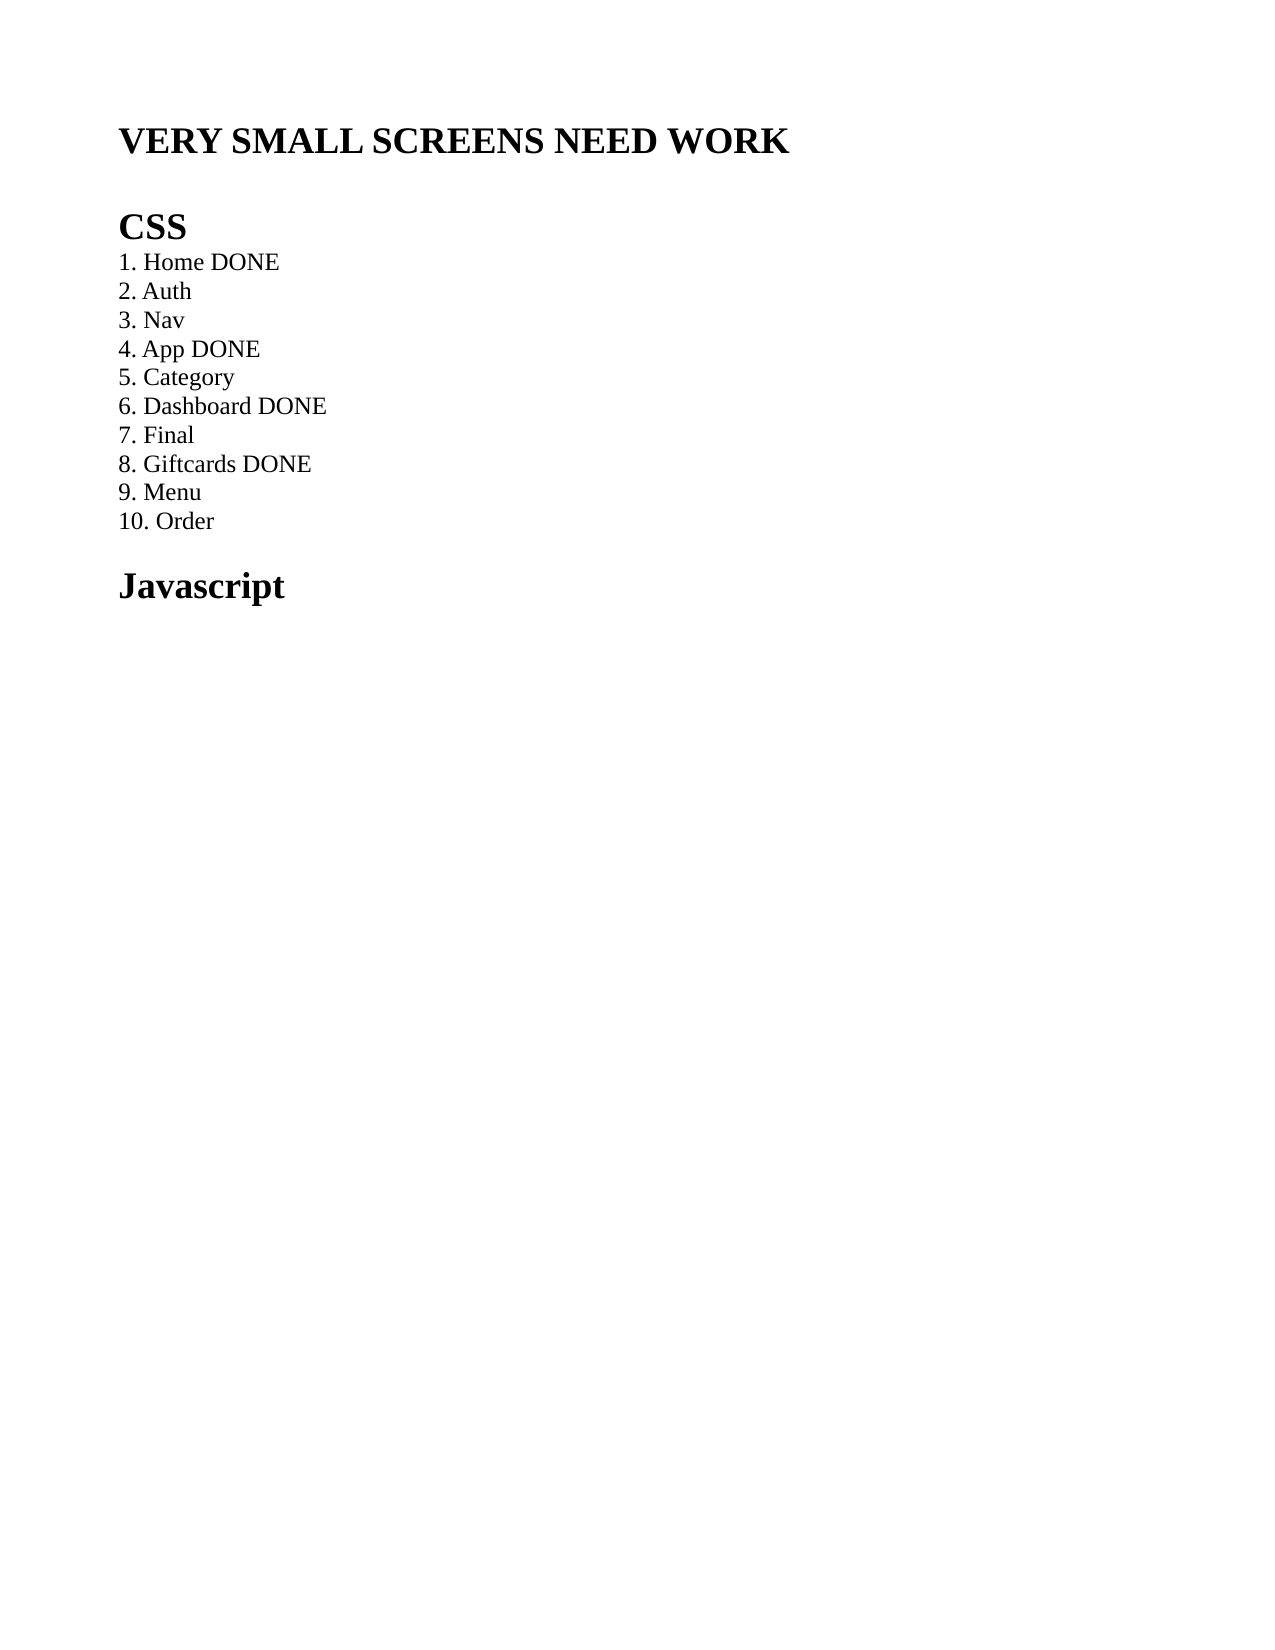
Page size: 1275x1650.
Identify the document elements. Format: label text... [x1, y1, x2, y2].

text 9. Menu [118, 477, 1157, 506]
text CSS [118, 204, 1157, 247]
text 6. Dashboard DONE [118, 391, 1157, 420]
text 5. Category [118, 362, 1157, 391]
text 4. App DONE [118, 334, 1157, 362]
text Javascript [118, 564, 1157, 607]
text 2. Auth [118, 276, 1157, 305]
text 7. Final [118, 420, 1157, 449]
text 3. Nav [118, 305, 1157, 334]
text 8. Giftcards DONE [118, 449, 1157, 477]
text 1. Home DONE [118, 247, 1157, 276]
text 10. Order [118, 506, 1157, 535]
text VERY SMALL SCREENS NEED WORK [118, 118, 1157, 204]
